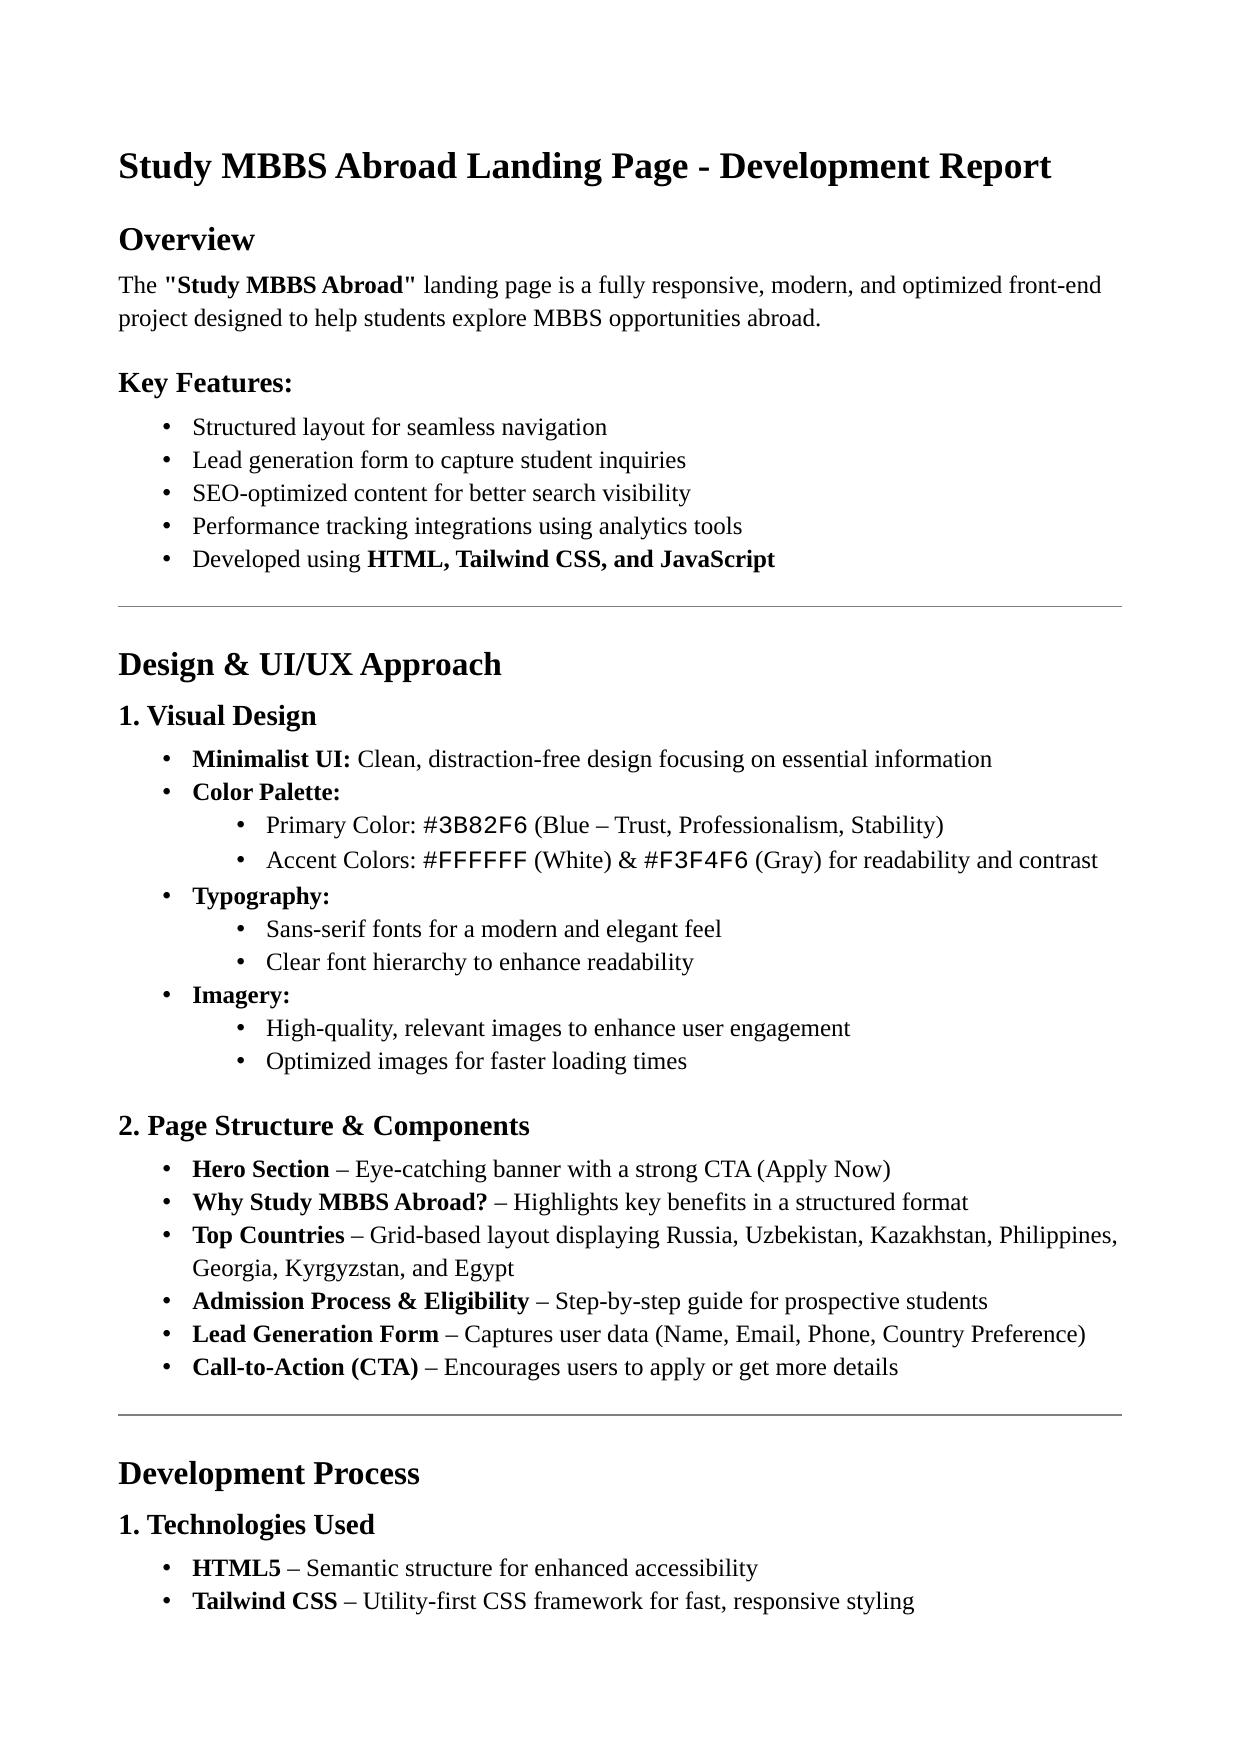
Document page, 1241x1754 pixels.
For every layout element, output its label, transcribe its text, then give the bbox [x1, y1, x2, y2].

list Color Palette: [162, 777, 1122, 806]
list SEO-optimized content for better search visibility [162, 478, 1122, 506]
subtitle Overview [118, 219, 1122, 258]
subtitle Design & UI/UX Approach [118, 644, 1122, 683]
subtitle Key Features: [118, 366, 1122, 399]
list Performance tracking integrations using analytics tools [162, 511, 1122, 539]
list Lead Generation Form – Captures user data (Name, Email, Phone, Country Preference) [162, 1319, 1122, 1348]
list Why Study MBBS Abroad? – Highlights key benefits in a structured format [162, 1187, 1122, 1216]
text The "Study MBBS Abroad" landing page is a fully responsive, modern, and optimized front-end project designed to help students explore MBBS opportunities abroad. [118, 270, 1122, 332]
list Top Countries – Grid-based layout displaying Russia, Uzbekistan, Kazakhstan, Philippines, Georgia, Kyrgyzstan, and Egypt [162, 1220, 1122, 1282]
subtitle Study MBBS Abroad Landing Page - Development Report [118, 143, 1122, 186]
list High-quality, relevant images to enhance user engagement [236, 1013, 1122, 1042]
list Tailwind CSS – Utility-first CSS framework for fast, responsive styling [162, 1586, 1122, 1615]
list Hero Section – Eye-catching banner with a strong CTA (Apply Now) [162, 1154, 1122, 1183]
list Typography: [162, 881, 1122, 910]
subtitle 1. Technologies Used [118, 1507, 1122, 1540]
list Optimized images for faster loading times [236, 1046, 1122, 1075]
list Call-to-Action (CTA) – Encourages users to apply or get more details [162, 1352, 1122, 1381]
list Accent Colors: #FFFFFF (White) & #F3F4F6 (Gray) for readability and contrast [236, 846, 1122, 876]
list HTML5 – Semantic structure for enhanced accessibility [162, 1553, 1122, 1582]
list Lead generation form to capture student inquiries [162, 445, 1122, 473]
subtitle Development Process [118, 1453, 1122, 1492]
list Imagery: [162, 980, 1122, 1009]
list Structured layout for seamless navigation [162, 412, 1122, 440]
subtitle 2. Page Structure & Components [118, 1108, 1122, 1142]
list Minimalist UI: Clean, distraction-free design focusing on essential information [162, 744, 1122, 773]
list Admission Process & Eligibility – Step-by-step guide for prospective students [162, 1286, 1122, 1315]
list Developed using HTML, Tailwind CSS, and JavaScript [162, 544, 1122, 572]
subtitle 1. Visual Design [118, 698, 1122, 732]
list Sans-serif fonts for a modern and elegant feel [236, 914, 1122, 943]
list Clear font hierarchy to enhance readability [236, 947, 1122, 976]
list Primary Color: #3B82F6 (Blue – Trust, Professionalism, Stability) [236, 810, 1122, 841]
